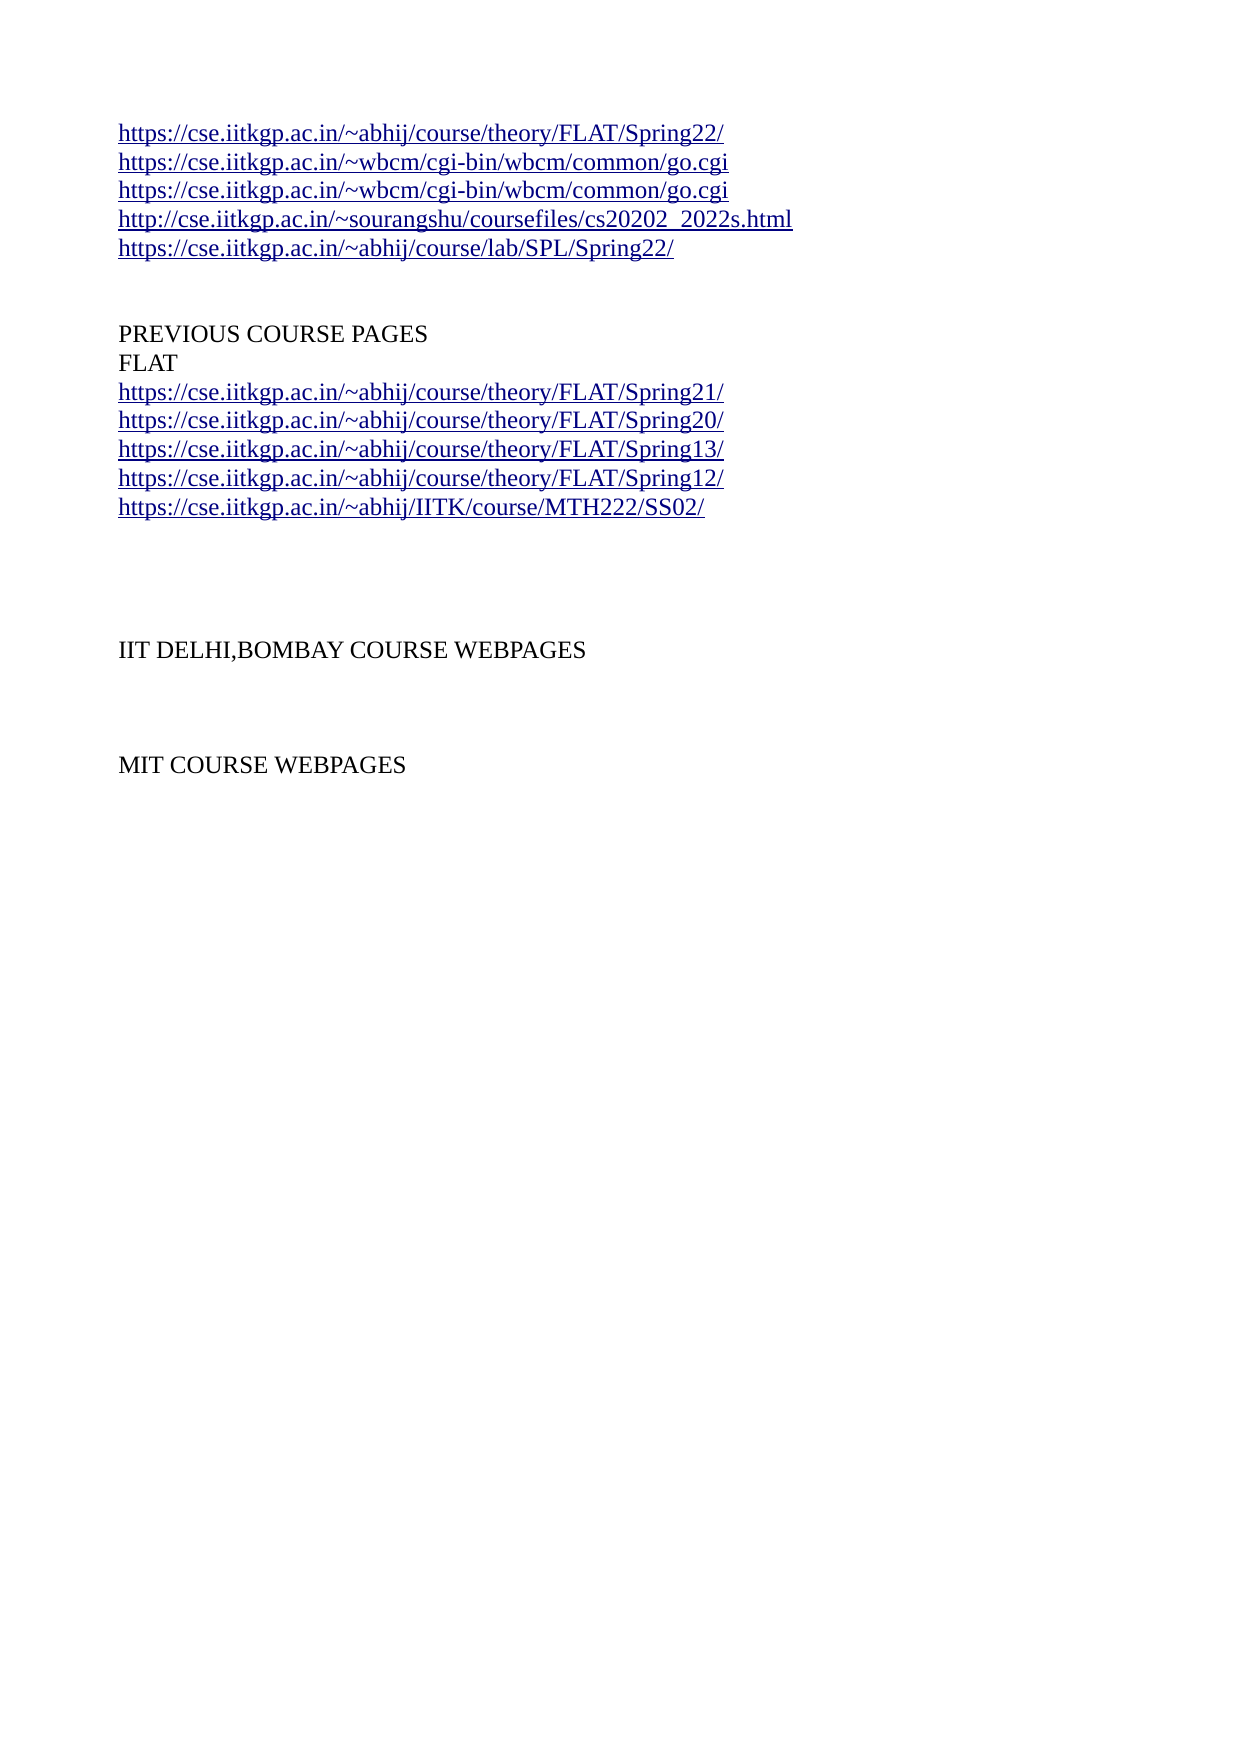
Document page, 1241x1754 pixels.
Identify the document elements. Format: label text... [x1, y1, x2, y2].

text https://cse.iitkgp.ac.in/~abhij/course/theory/FLAT/Spring20/ [118, 406, 1122, 434]
text https://cse.iitkgp.ac.in/~abhij/IITK/course/MTH222/SS02/ [118, 492, 1122, 521]
text IIT DELHI,BOMBAY COURSE WEBPAGES [118, 636, 1122, 664]
text https://cse.iitkgp.ac.in/~abhij/course/theory/FLAT/Spring22/ [118, 118, 1122, 147]
text PREVIOUS COURSE PAGES [118, 319, 1122, 348]
text https://cse.iitkgp.ac.in/~wbcm/cgi-bin/wbcm/common/go.cgi [118, 147, 1122, 176]
text https://cse.iitkgp.ac.in/~abhij/course/theory/FLAT/Spring21/ [118, 377, 1122, 406]
text FLAT [118, 348, 1122, 377]
text https://cse.iitkgp.ac.in/~abhij/course/theory/FLAT/Spring13/ [118, 434, 1122, 463]
text https://cse.iitkgp.ac.in/~wbcm/cgi-bin/wbcm/common/go.cgi [118, 176, 1122, 204]
text http://cse.iitkgp.ac.in/~sourangshu/coursefiles/cs20202_2022s.html [118, 204, 1122, 233]
text https://cse.iitkgp.ac.in/~abhij/course/theory/FLAT/Spring12/ [118, 463, 1122, 492]
text MIT COURSE WEBPAGES [118, 751, 1122, 779]
text https://cse.iitkgp.ac.in/~abhij/course/lab/SPL/Spring22/ [118, 233, 1122, 262]
